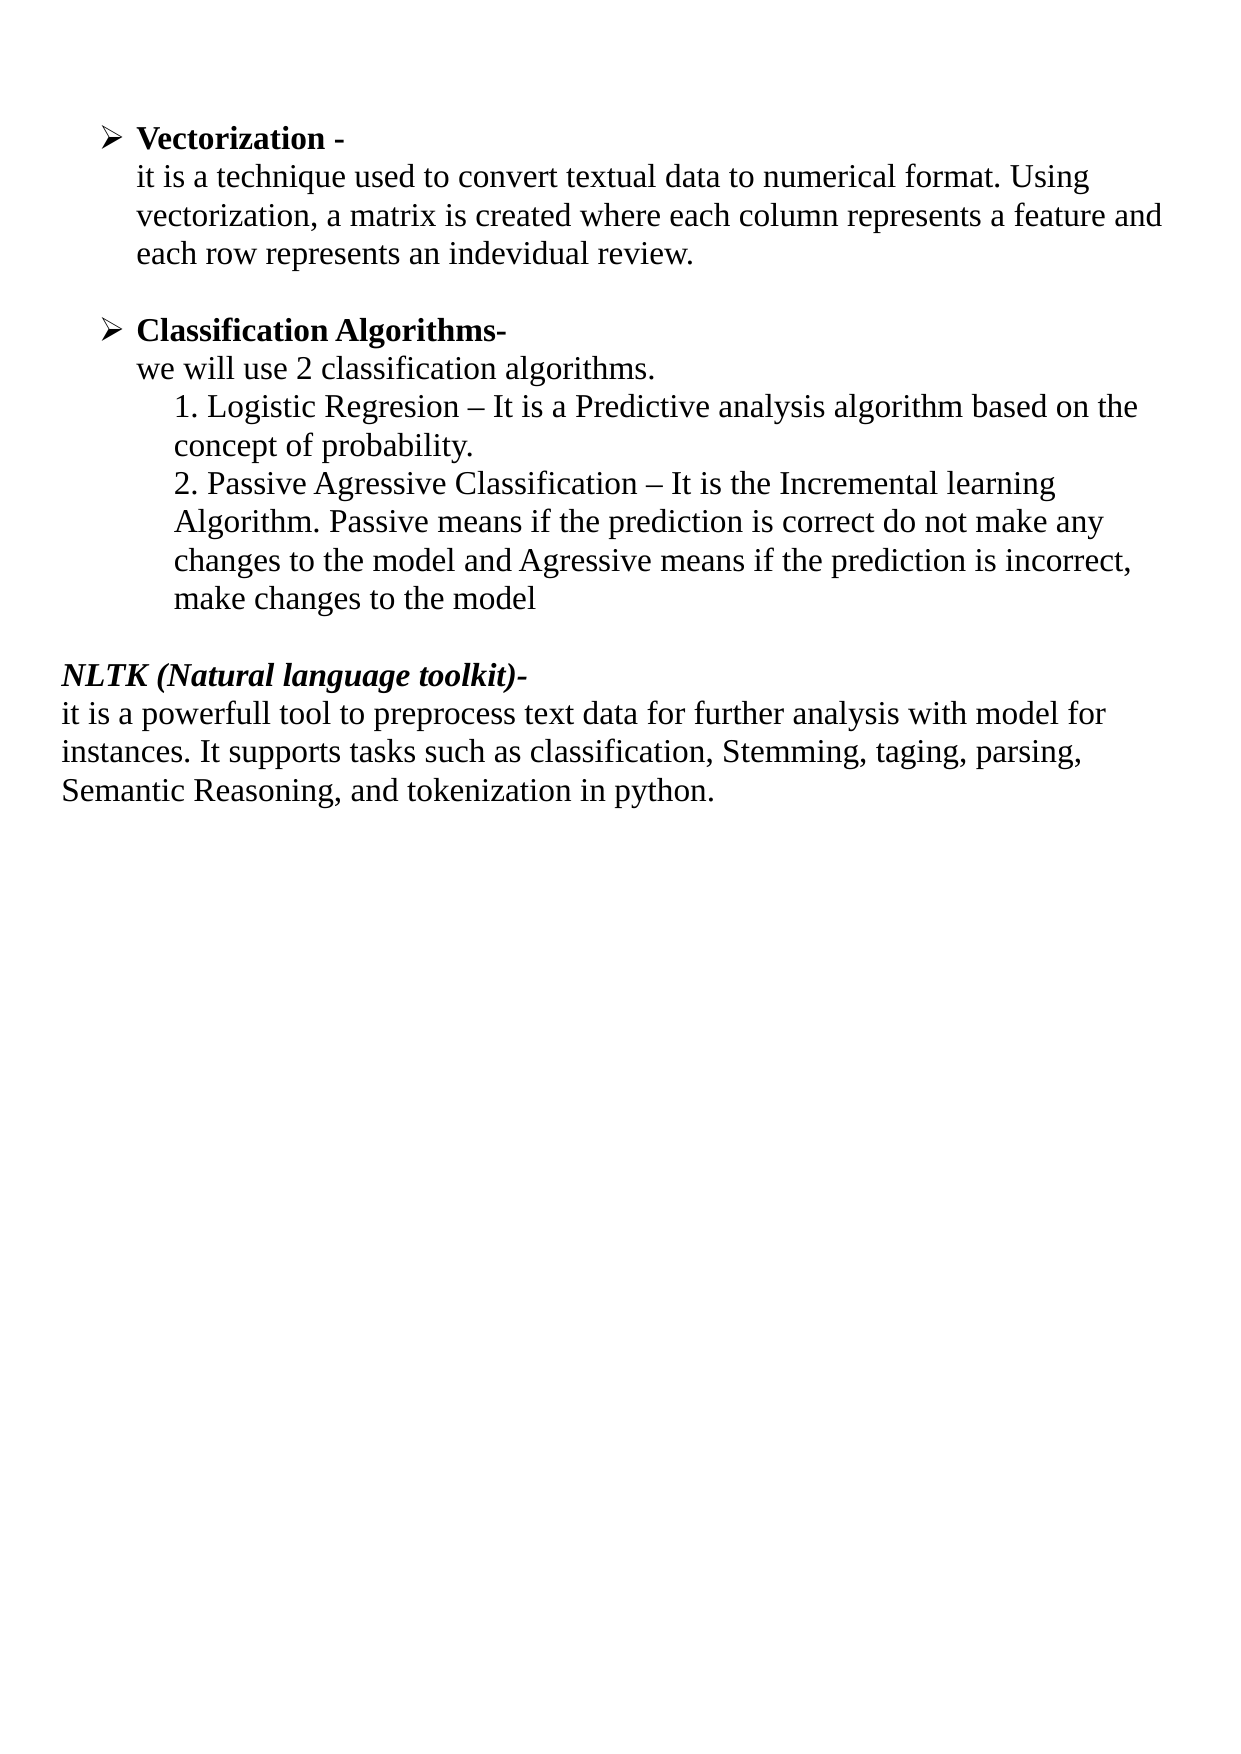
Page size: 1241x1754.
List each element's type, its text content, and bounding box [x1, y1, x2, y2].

text it is a powerfull tool to preprocess text data for further analysis with model for instances. It supports tasks such as classification, Stemming, taging, parsing, Semantic Reasoning, and tokenization in python. [61, 693, 1172, 808]
list we will use 2 classification algorithms. [98, 348, 1172, 386]
list Vectorization - [98, 118, 1172, 156]
list it is a technique used to convert textual data to numerical format. Using vectorization, a matrix is created where each column represents a feature and each row represents an indevidual review. [98, 156, 1172, 271]
list 2. Passive Agressive Classification – It is the Incremental learning Algorithm. Passive means if the prediction is correct do not make any changes to the model and Agressive means if the prediction is incorrect, make changes to the model [136, 463, 1172, 616]
text NLTK (Natural language toolkit)- [61, 655, 1172, 693]
list 1. Logistic Regresion – It is a Predictive analysis algorithm based on the concept of probability. [136, 386, 1172, 463]
list Classification Algorithms- [98, 310, 1172, 348]
